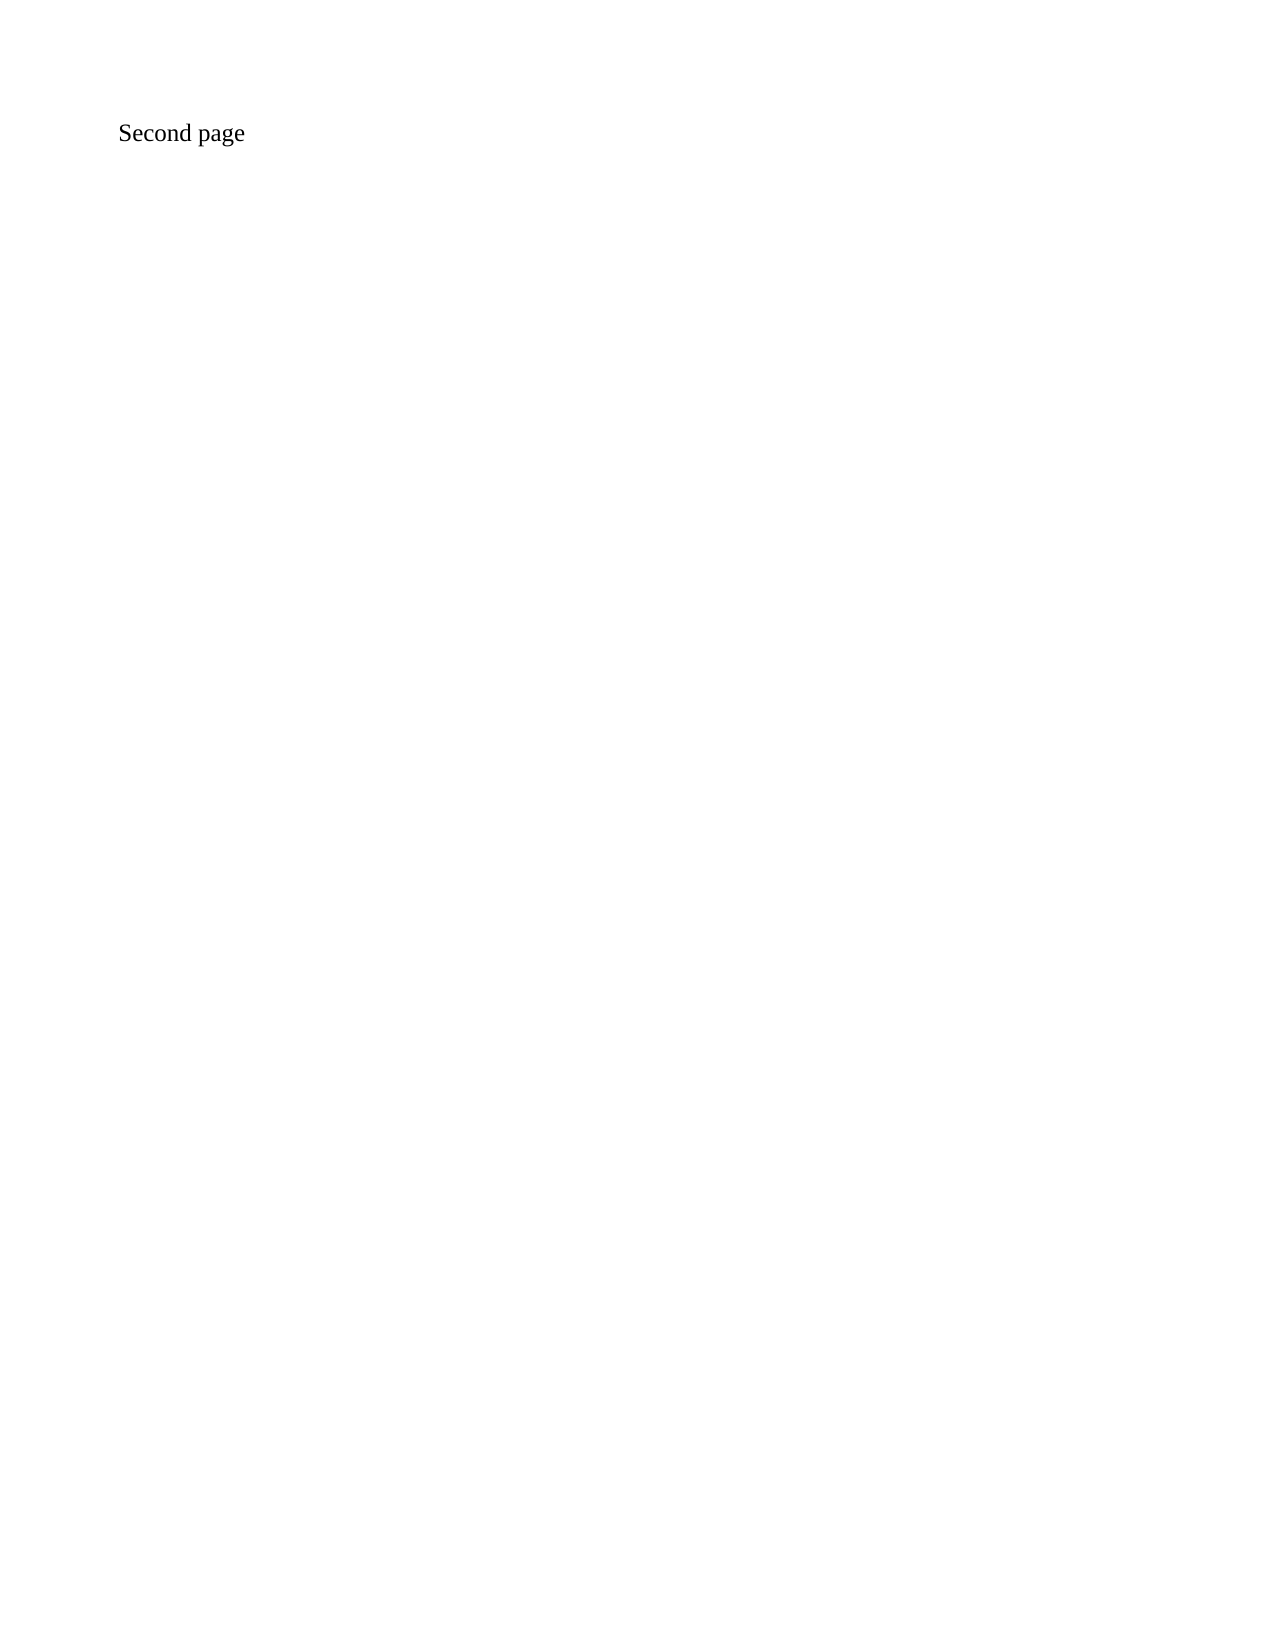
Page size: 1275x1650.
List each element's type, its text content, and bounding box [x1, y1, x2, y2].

text Second page [118, 118, 1157, 147]
